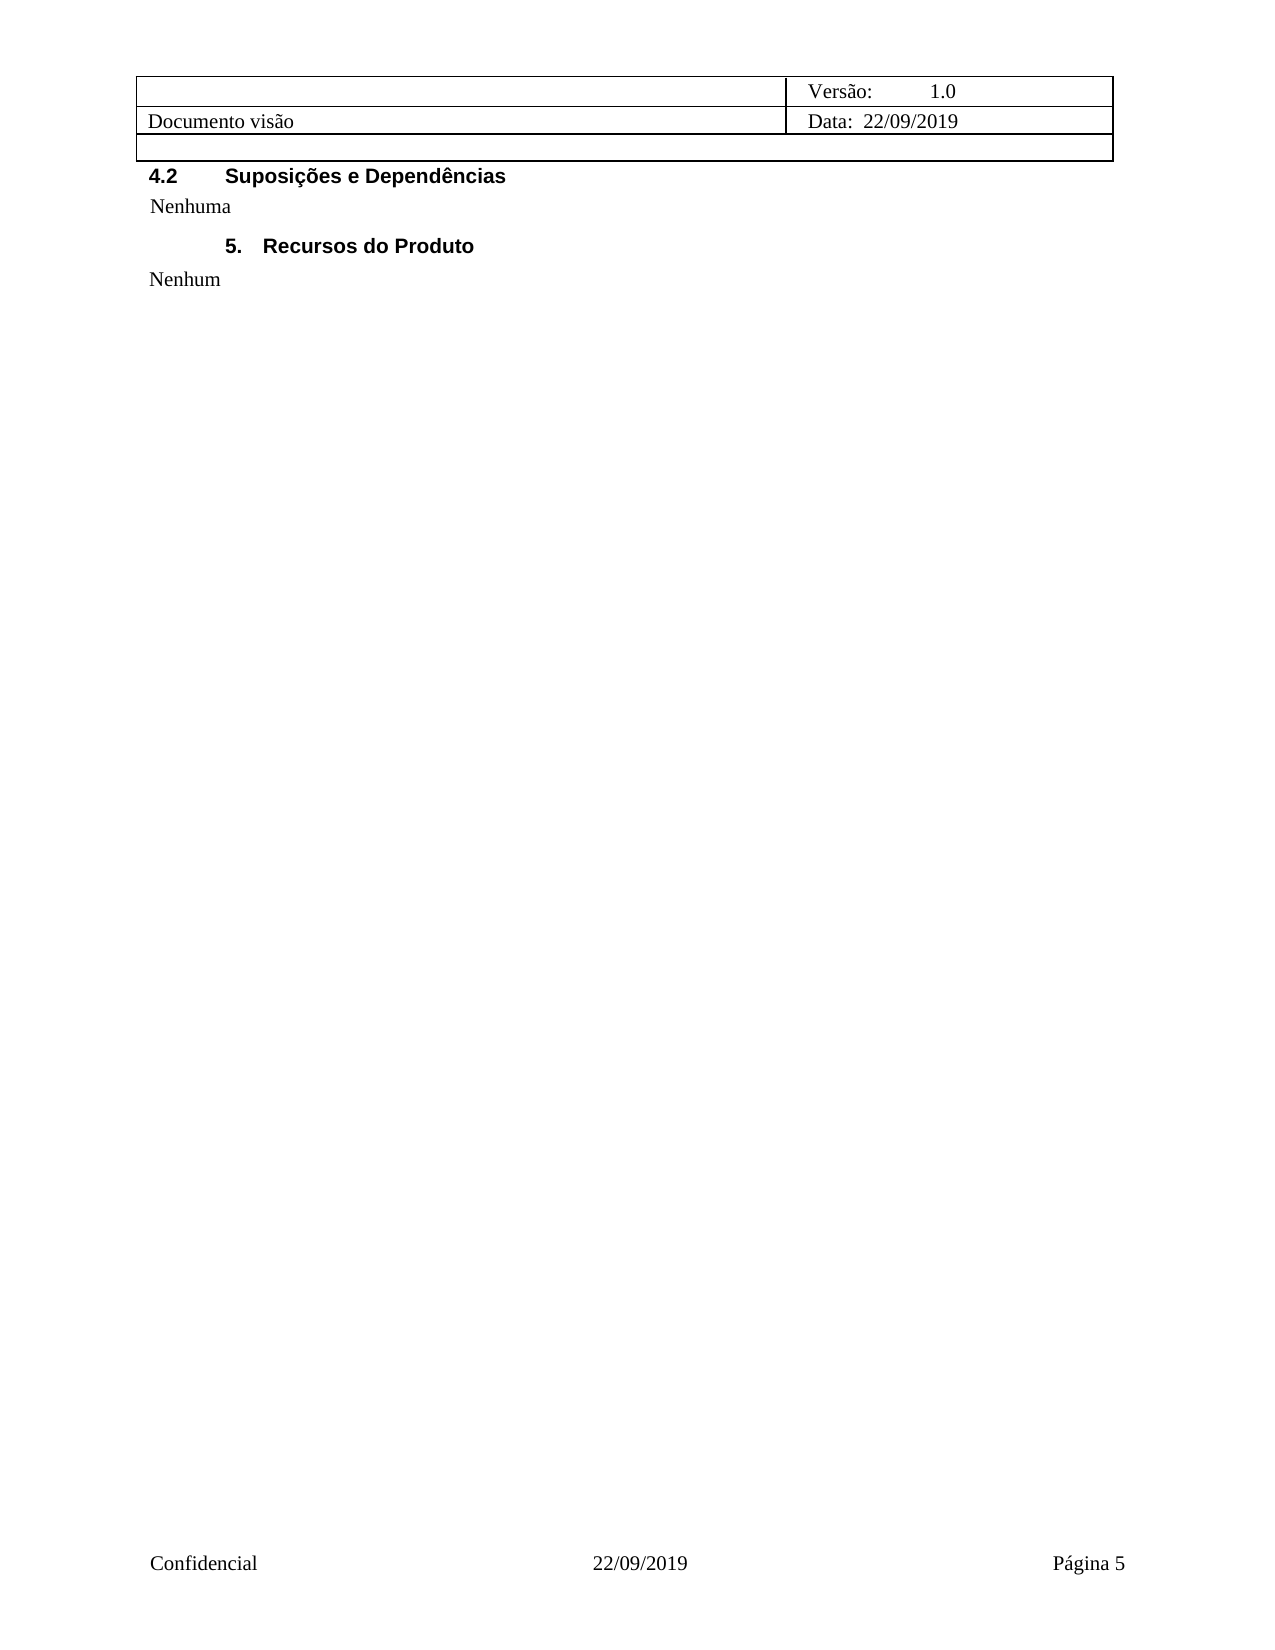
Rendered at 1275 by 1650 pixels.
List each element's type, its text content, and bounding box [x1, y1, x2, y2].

subtitle 5. Recursos do Produto [150, 231, 1125, 259]
text Nenhum [149, 267, 1125, 291]
text Nenhuma [150, 194, 1125, 218]
subtitle 4.2 Suposições e Dependências [148, 138, 1125, 187]
